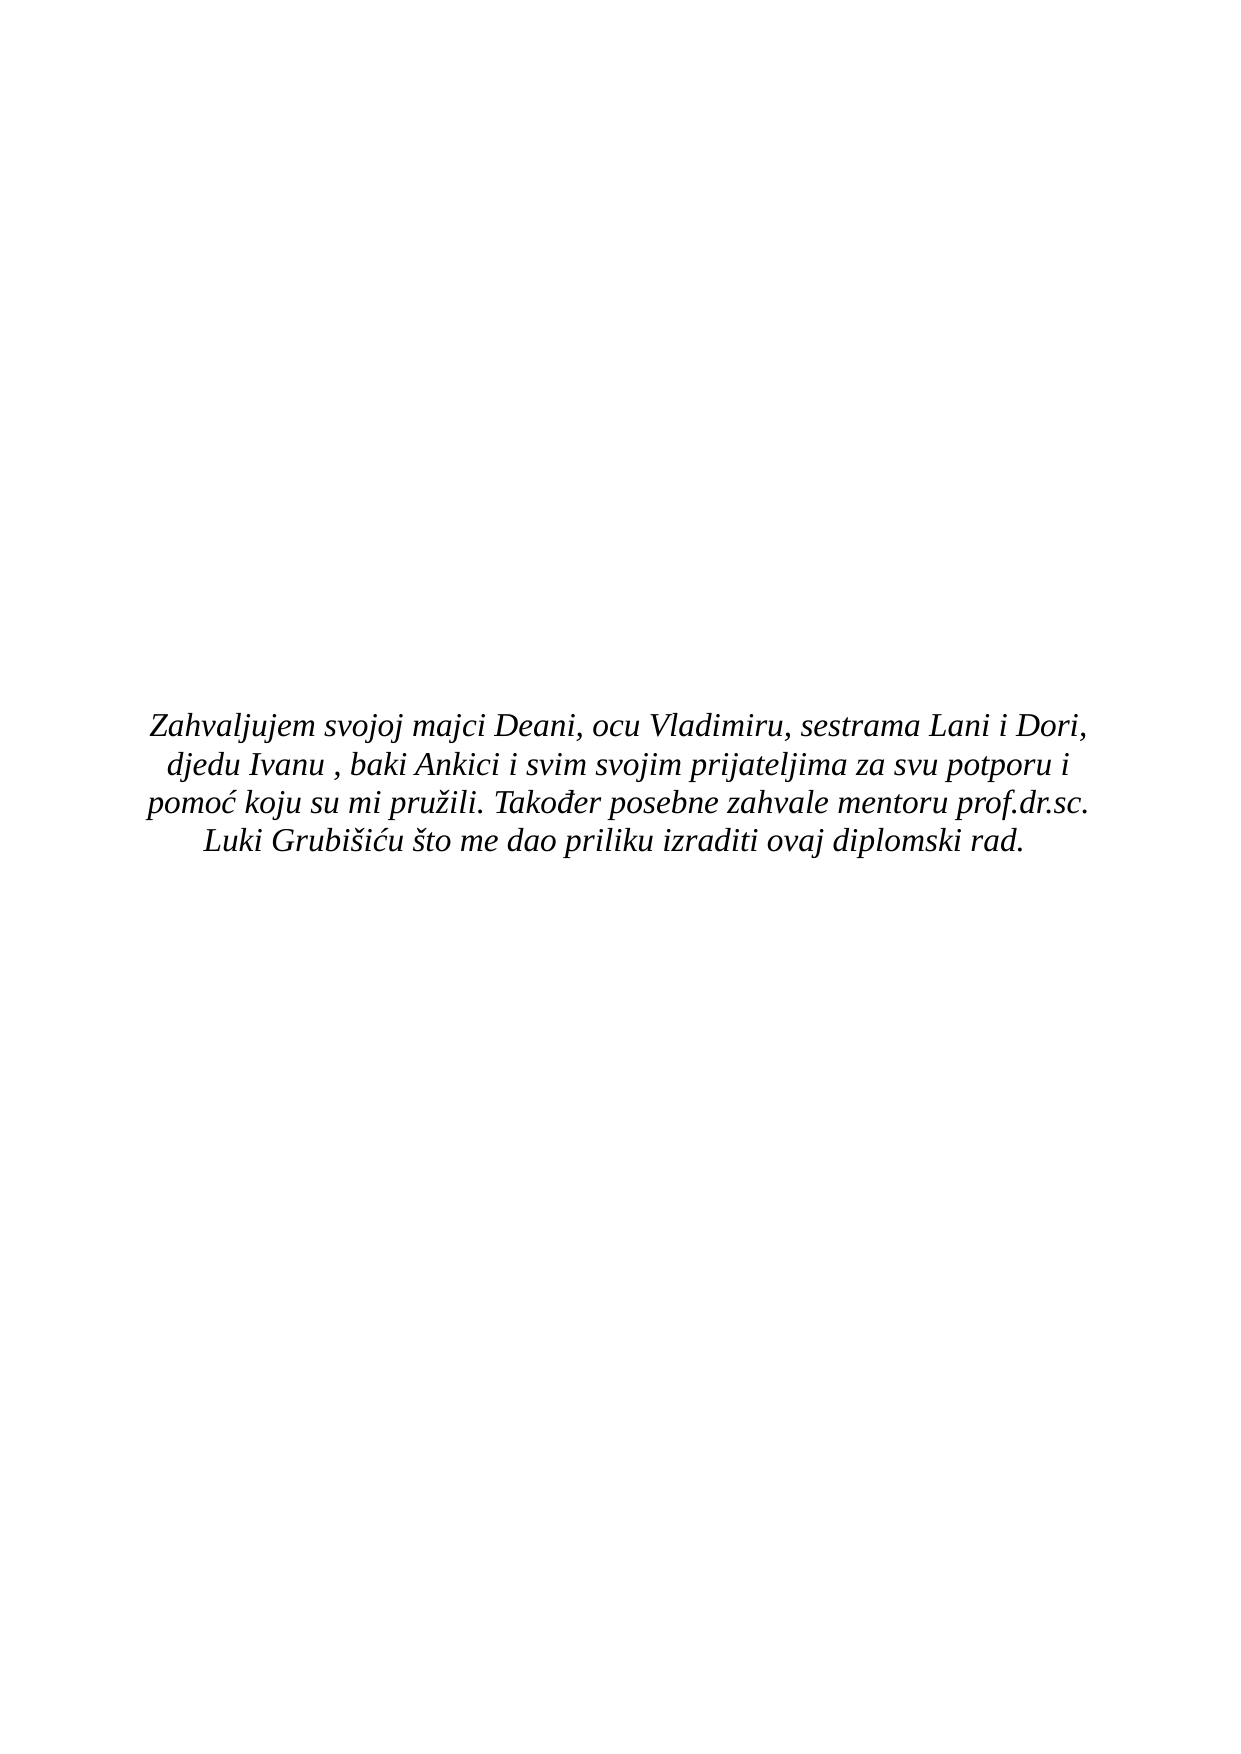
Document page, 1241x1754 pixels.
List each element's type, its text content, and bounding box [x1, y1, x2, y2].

text Zahvaljujem svojoj majci Deani, ocu Vladimiru, sestrama Lani i Dori, djedu Ivanu , baki Ankici i svim svojim prijateljima za svu potporu i pomoć koju su mi pružili. Također posebne zahvale mentoru prof.dr.sc. Luki Grubišiću što me dao priliku izraditi ovaj diplomski rad. [118, 706, 1122, 859]
